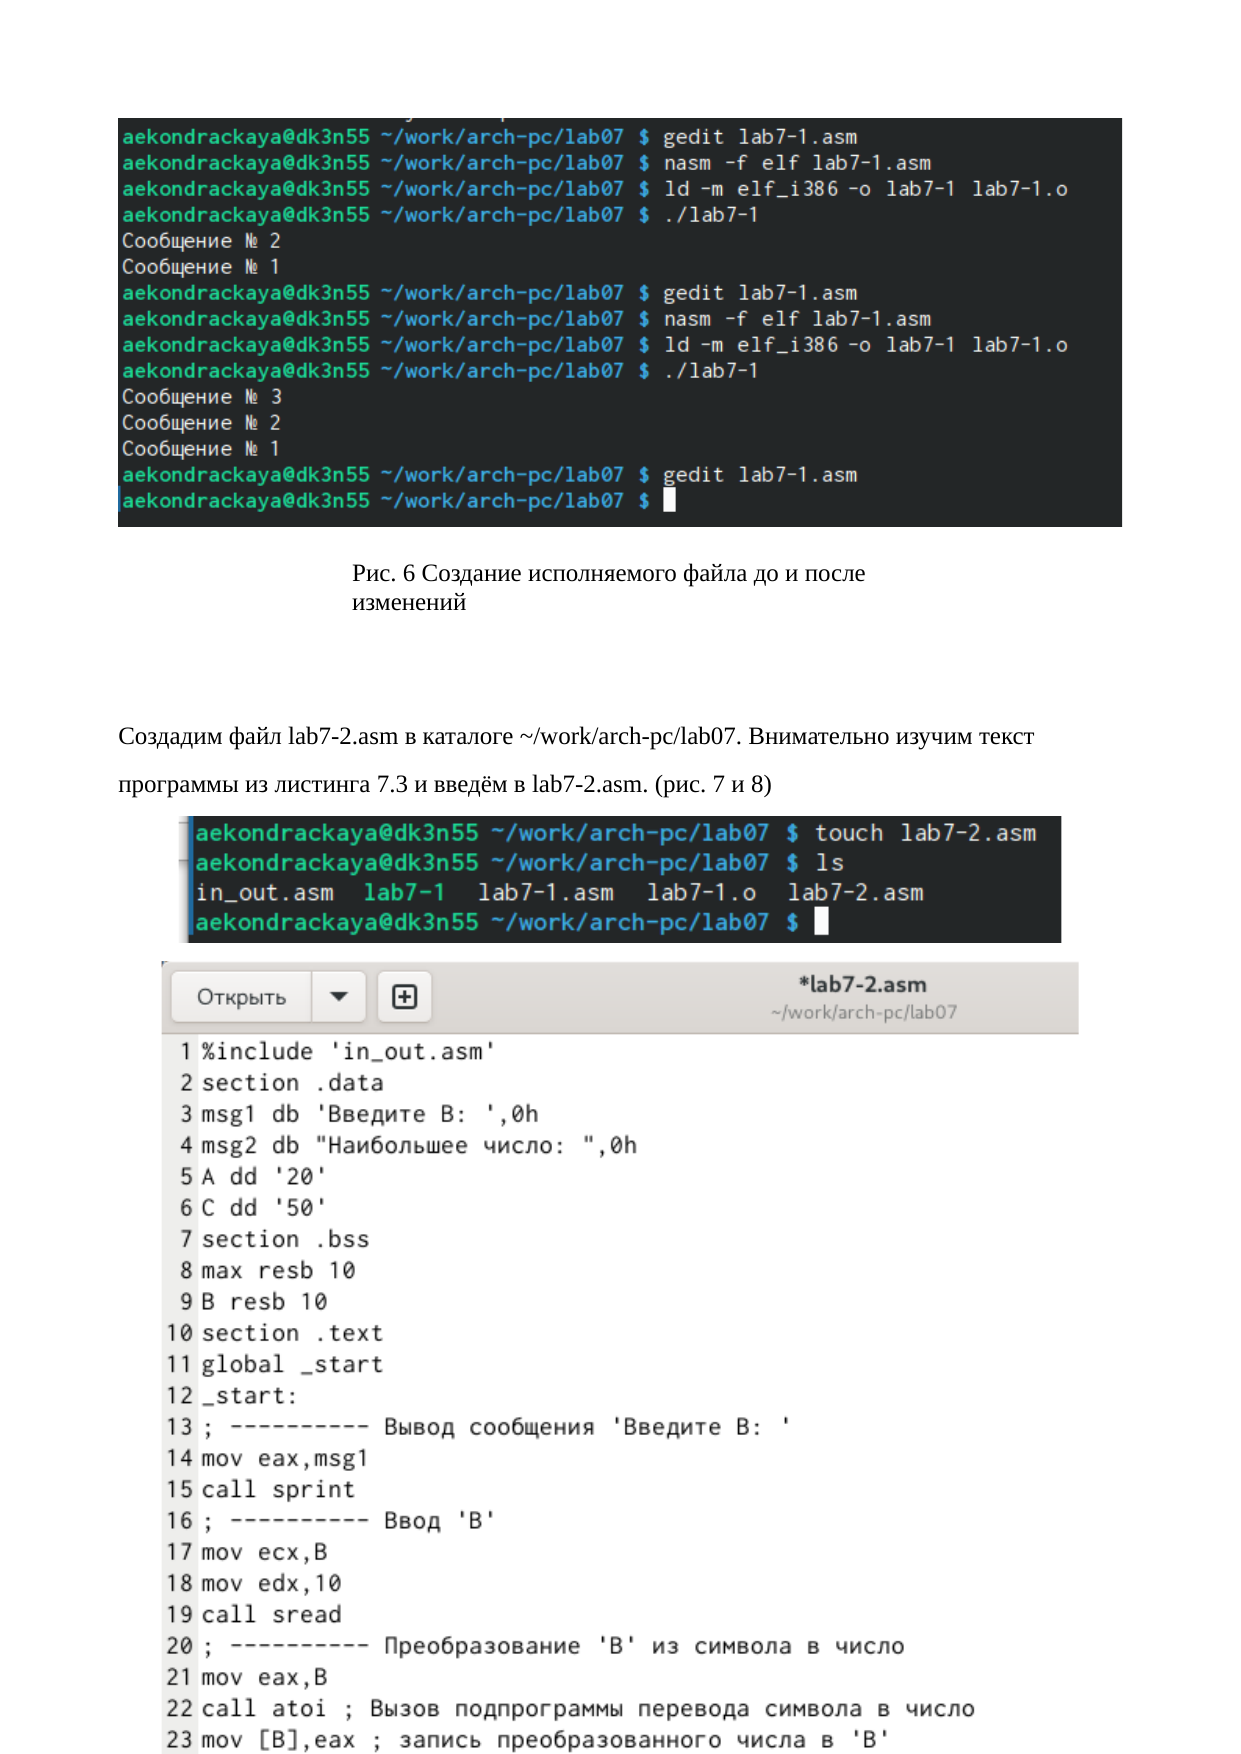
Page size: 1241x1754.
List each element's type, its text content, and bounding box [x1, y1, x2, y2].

picture [161, 961, 1079, 1754]
text Создадим файл lab7-2.asm в каталоге ~/work/arch-pc/lab07. Внимательно изучим текст [118, 721, 1122, 750]
picture [178, 816, 1062, 943]
text программы из листинга 7.3 и введём в lab7-2.asm. (рис. 7 и 8) [118, 769, 1122, 797]
picture [118, 118, 1123, 527]
